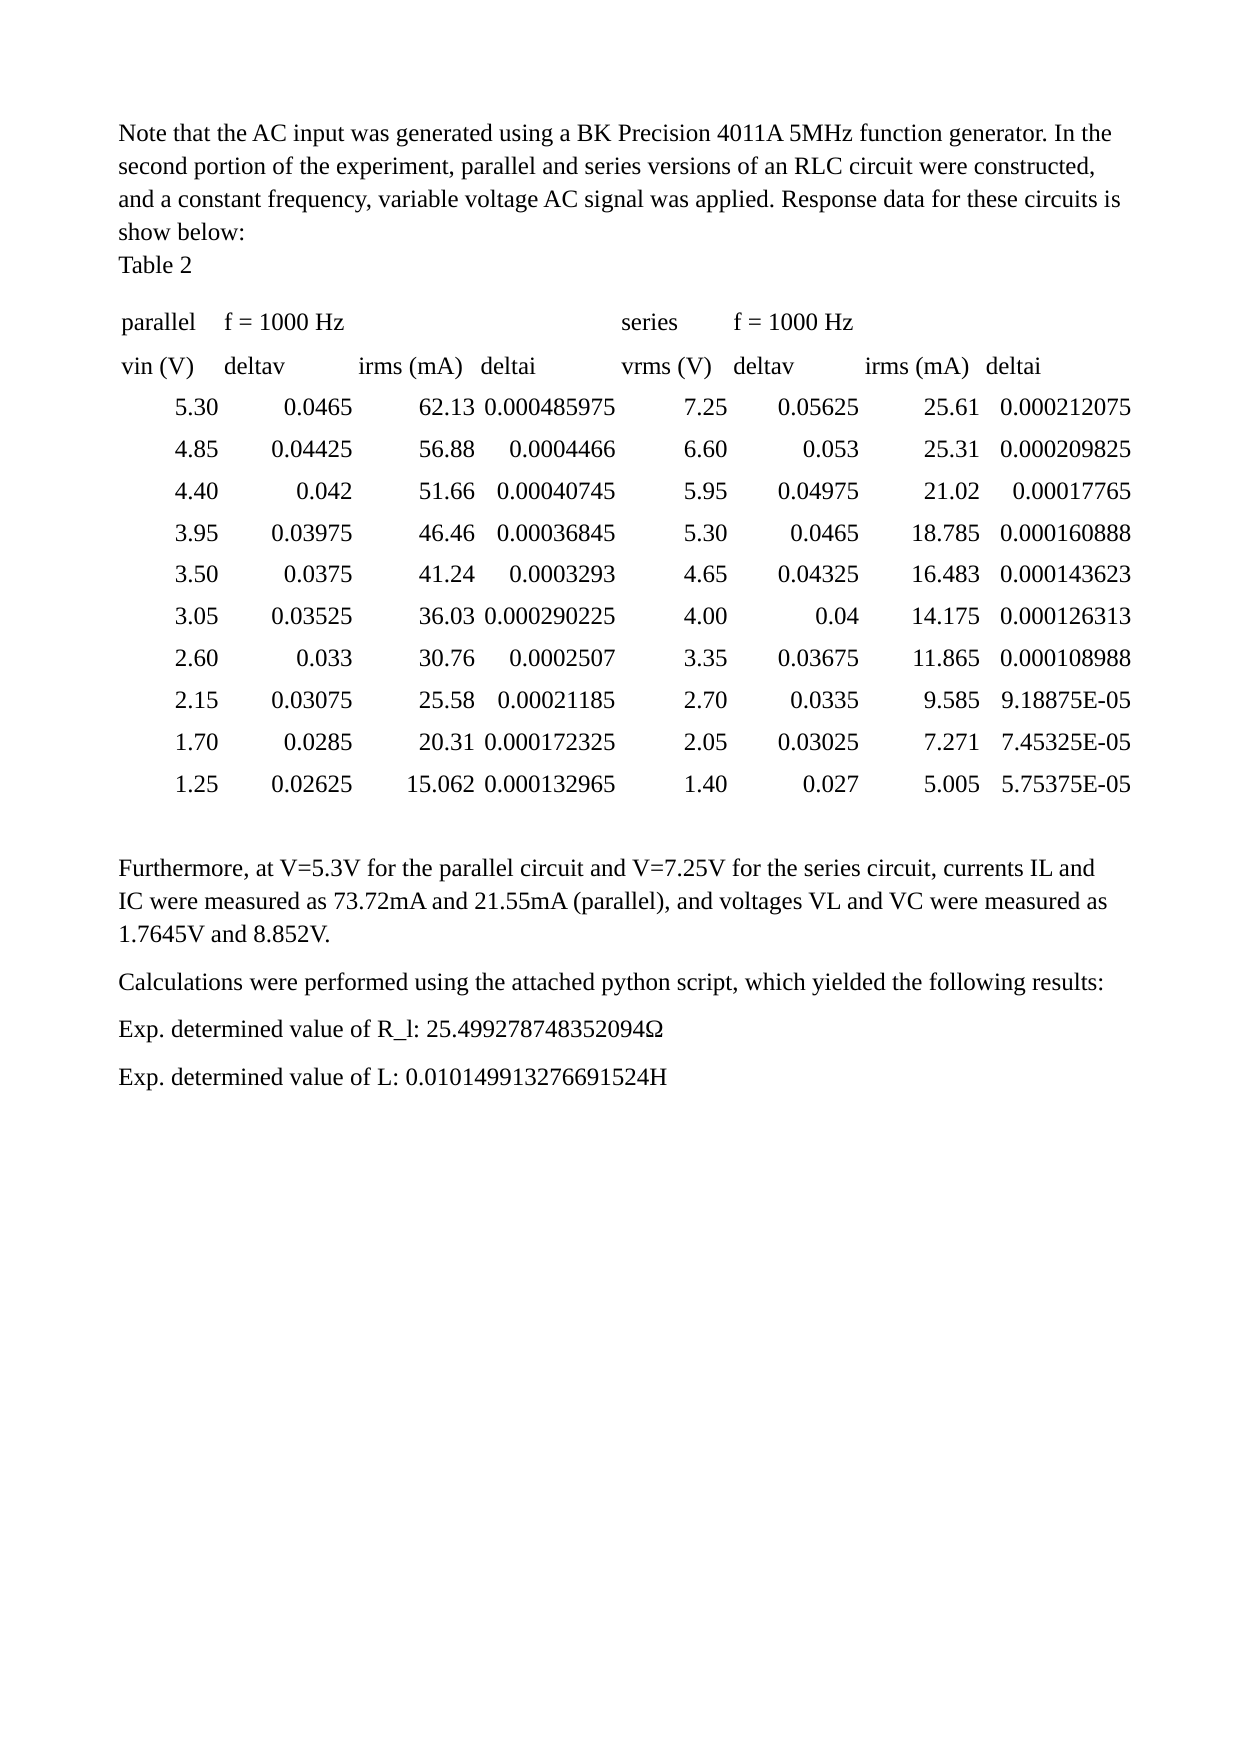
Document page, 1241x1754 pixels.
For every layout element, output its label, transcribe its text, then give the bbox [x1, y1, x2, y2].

text Calculations were performed using the attached python script, which yielded the following results: [118, 967, 1122, 995]
table_cell vrms (V) [618, 344, 730, 386]
table_cell 9.585 [862, 679, 983, 720]
table_cell 4.00 [618, 595, 730, 637]
table_cell vin (V) [118, 344, 221, 386]
table_cell 0.000290225 [478, 595, 618, 637]
table_cell 0.03025 [730, 720, 862, 762]
table_cell 0.053 [730, 428, 862, 469]
table_cell 16.483 [862, 553, 983, 595]
table_cell 0.0004466 [478, 428, 618, 469]
table_cell 9.18875E-05 [983, 679, 1134, 720]
table_cell 0.00021185 [478, 679, 618, 720]
table_cell 2.60 [118, 637, 221, 678]
table_cell 0.04425 [221, 428, 355, 469]
table_header [862, 298, 983, 344]
table_cell 0.000172325 [478, 720, 618, 762]
table_cell 0.04325 [730, 553, 862, 595]
table_cell 5.30 [118, 386, 221, 428]
table_cell 3.95 [118, 511, 221, 553]
table_cell 4.65 [618, 553, 730, 595]
table_cell 0.04975 [730, 470, 862, 511]
table_cell 51.66 [355, 470, 477, 511]
table_header [355, 298, 477, 344]
table_cell 0.000485975 [478, 386, 618, 428]
table_cell 0.000212075 [983, 386, 1134, 428]
table_cell 0.03675 [730, 637, 862, 678]
table_cell 0.000132965 [478, 762, 618, 805]
table_cell 0.00017765 [983, 470, 1134, 511]
table_cell 25.31 [862, 428, 983, 469]
table_cell 20.31 [355, 720, 477, 762]
table_cell 46.46 [355, 511, 477, 553]
table_cell 0.000108988 [983, 637, 1134, 678]
table_cell 7.45325E-05 [983, 720, 1134, 762]
table_cell 5.30 [618, 511, 730, 553]
text Exp. determined value of L: 0.010149913276691524H [118, 1062, 1122, 1091]
table_cell irms (mA) [862, 344, 983, 386]
table_cell 1.70 [118, 720, 221, 762]
table_cell 25.61 [862, 386, 983, 428]
table_cell 3.50 [118, 553, 221, 595]
table_cell 0.03525 [221, 595, 355, 637]
table_cell 0.000126313 [983, 595, 1134, 637]
table_header f = 1000 Hz [730, 298, 862, 344]
table_cell 0.00036845 [478, 511, 618, 553]
table_cell 5.95 [618, 470, 730, 511]
table_cell 0.0002507 [478, 637, 618, 678]
table_cell 0.0465 [730, 511, 862, 553]
table_cell 0.04 [730, 595, 862, 637]
table_cell 6.60 [618, 428, 730, 469]
table_cell 3.05 [118, 595, 221, 637]
table_cell 25.58 [355, 679, 477, 720]
table_cell 0.027 [730, 762, 862, 805]
table_header series [618, 298, 730, 344]
table_header [478, 298, 618, 344]
table_header f = 1000 Hz [221, 298, 355, 344]
table_cell 0.0335 [730, 679, 862, 720]
text Note that the AC input was generated using a BK Precision 4011A 5MHz function generator. In the second portion of the experiment, parallel and series versions of an RLC circuit were constructed, and a constant frequency, variable voltage AC signal was applied. Response data for these circuits is show below: Table 2 [118, 118, 1122, 279]
table_cell 3.35 [618, 637, 730, 678]
table_cell 4.40 [118, 470, 221, 511]
table_cell 56.88 [355, 428, 477, 469]
table_cell 1.40 [618, 762, 730, 805]
table_cell 0.0465 [221, 386, 355, 428]
table_cell 41.24 [355, 553, 477, 595]
table_cell 11.865 [862, 637, 983, 678]
table_cell 0.042 [221, 470, 355, 511]
table_cell 2.15 [118, 679, 221, 720]
table_cell 7.271 [862, 720, 983, 762]
table_cell 21.02 [862, 470, 983, 511]
table_cell 14.175 [862, 595, 983, 637]
table_cell 5.005 [862, 762, 983, 805]
table_cell 0.0003293 [478, 553, 618, 595]
table_cell 0.000143623 [983, 553, 1134, 595]
table_cell 0.000209825 [983, 428, 1134, 469]
table_header [983, 298, 1134, 344]
text Furthermore, at V=5.3V for the parallel circuit and V=7.25V for the series circuit, currents IL and IC were measured as 73.72mA and 21.55mA (parallel), and voltages VL and VC were measured as 1.7645V and 8.852V. [118, 853, 1122, 948]
table_cell 2.70 [618, 679, 730, 720]
table_cell deltai [478, 344, 618, 386]
table_cell 5.75375E-05 [983, 762, 1134, 805]
text Exp. determined value of R_l: 25.499278748352094Ω [118, 1014, 1122, 1043]
table_cell irms (mA) [355, 344, 477, 386]
table_cell deltav [730, 344, 862, 386]
table_cell 2.05 [618, 720, 730, 762]
table_cell 0.000160888 [983, 511, 1134, 553]
table_cell 0.0375 [221, 553, 355, 595]
table_cell 15.062 [355, 762, 477, 805]
table_cell 7.25 [618, 386, 730, 428]
table_cell deltai [983, 344, 1134, 386]
table_cell 36.03 [355, 595, 477, 637]
table_cell 4.85 [118, 428, 221, 469]
table_cell 62.13 [355, 386, 477, 428]
table_cell 0.03975 [221, 511, 355, 553]
table_cell 1.25 [118, 762, 221, 805]
table_cell 0.02625 [221, 762, 355, 805]
table_cell 0.00040745 [478, 470, 618, 511]
table_cell 0.05625 [730, 386, 862, 428]
table_cell 30.76 [355, 637, 477, 678]
table_cell 0.033 [221, 637, 355, 678]
table_cell 0.03075 [221, 679, 355, 720]
table_header parallel [118, 298, 221, 344]
table_cell 0.0285 [221, 720, 355, 762]
table_cell deltav [221, 344, 355, 386]
table_cell 18.785 [862, 511, 983, 553]
